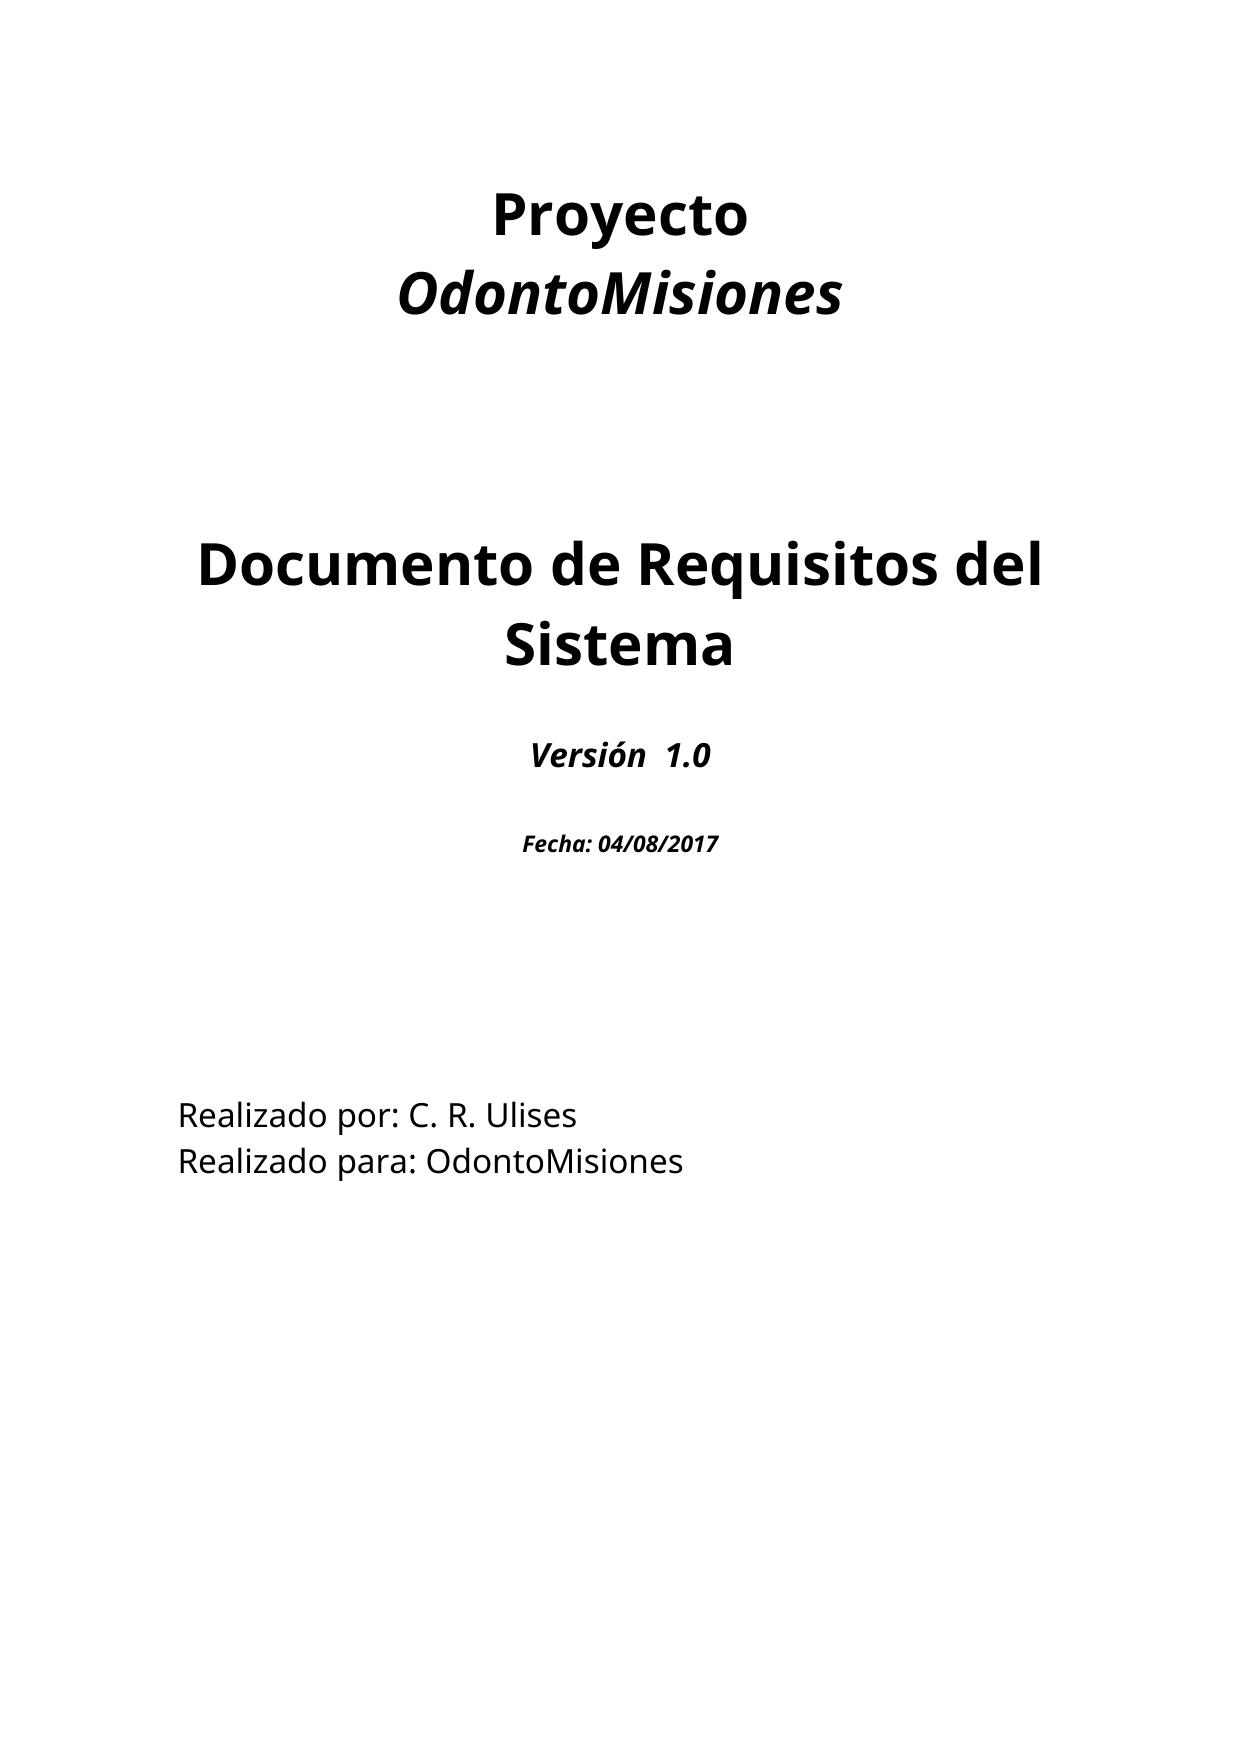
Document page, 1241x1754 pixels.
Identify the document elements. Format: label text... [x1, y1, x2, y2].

text Fecha: 04/08/2017 [177, 828, 1063, 859]
text Proyecto [177, 173, 1063, 252]
text Realizado para: OdontoMisiones [177, 1138, 1063, 1183]
text Documento de Requisitos del Sistema [177, 523, 1063, 682]
text OdontoMisiones [177, 252, 1063, 332]
text Versión 1.0 [177, 732, 1063, 778]
text Realizado por: C. R. Ulises [177, 1092, 1063, 1138]
